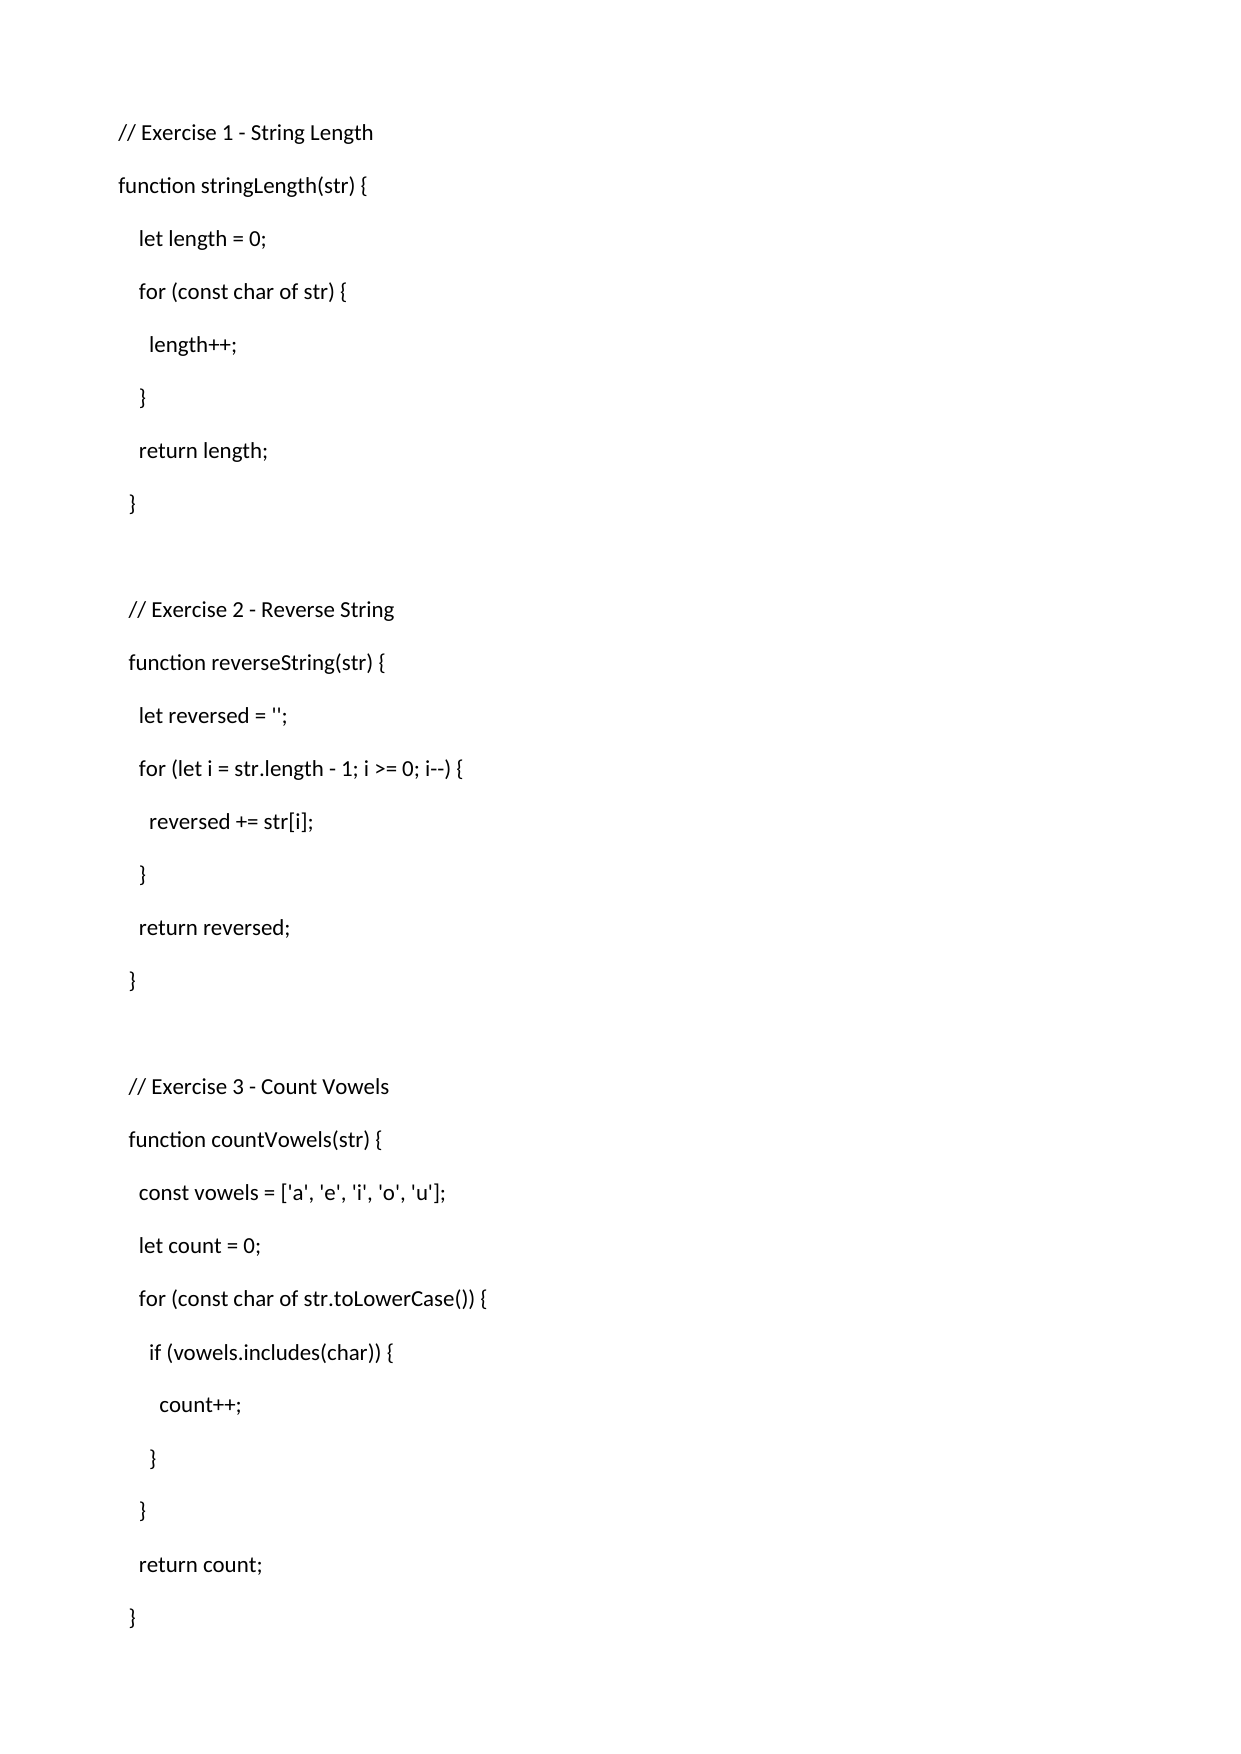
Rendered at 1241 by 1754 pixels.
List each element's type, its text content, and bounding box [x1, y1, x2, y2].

text } [118, 1497, 1122, 1525]
text length++; [118, 330, 1122, 358]
text let reversed = ''; [118, 701, 1122, 729]
text // Exercise 1 - String Length [118, 118, 1122, 146]
text // Exercise 3 - Count Vowels [118, 1072, 1122, 1101]
text } [118, 489, 1122, 517]
text function stringLength(str) { [118, 171, 1122, 199]
text for (const char of str) { [118, 277, 1122, 305]
text function countVowels(str) { [118, 1126, 1122, 1153]
text } [118, 1444, 1122, 1472]
text let count = 0; [118, 1232, 1122, 1259]
text } [118, 1603, 1122, 1631]
text } [118, 966, 1122, 994]
text count++; [118, 1391, 1122, 1419]
text } [118, 860, 1122, 888]
text for (const char of str.toLowerCase()) { [118, 1284, 1122, 1313]
text let length = 0; [118, 224, 1122, 252]
text for (let i = str.length - 1; i >= 0; i--) { [118, 754, 1122, 782]
text if (vowels.includes(char)) { [118, 1338, 1122, 1366]
text reversed += str[i]; [118, 807, 1122, 835]
text return count; [118, 1550, 1122, 1578]
text } [118, 383, 1122, 411]
text return reversed; [118, 913, 1122, 941]
text const vowels = ['a', 'e', 'i', 'o', 'u']; [118, 1178, 1122, 1207]
text return length; [118, 436, 1122, 464]
text function reverseString(str) { [118, 648, 1122, 676]
text // Exercise 2 - Reverse String [118, 595, 1122, 623]
